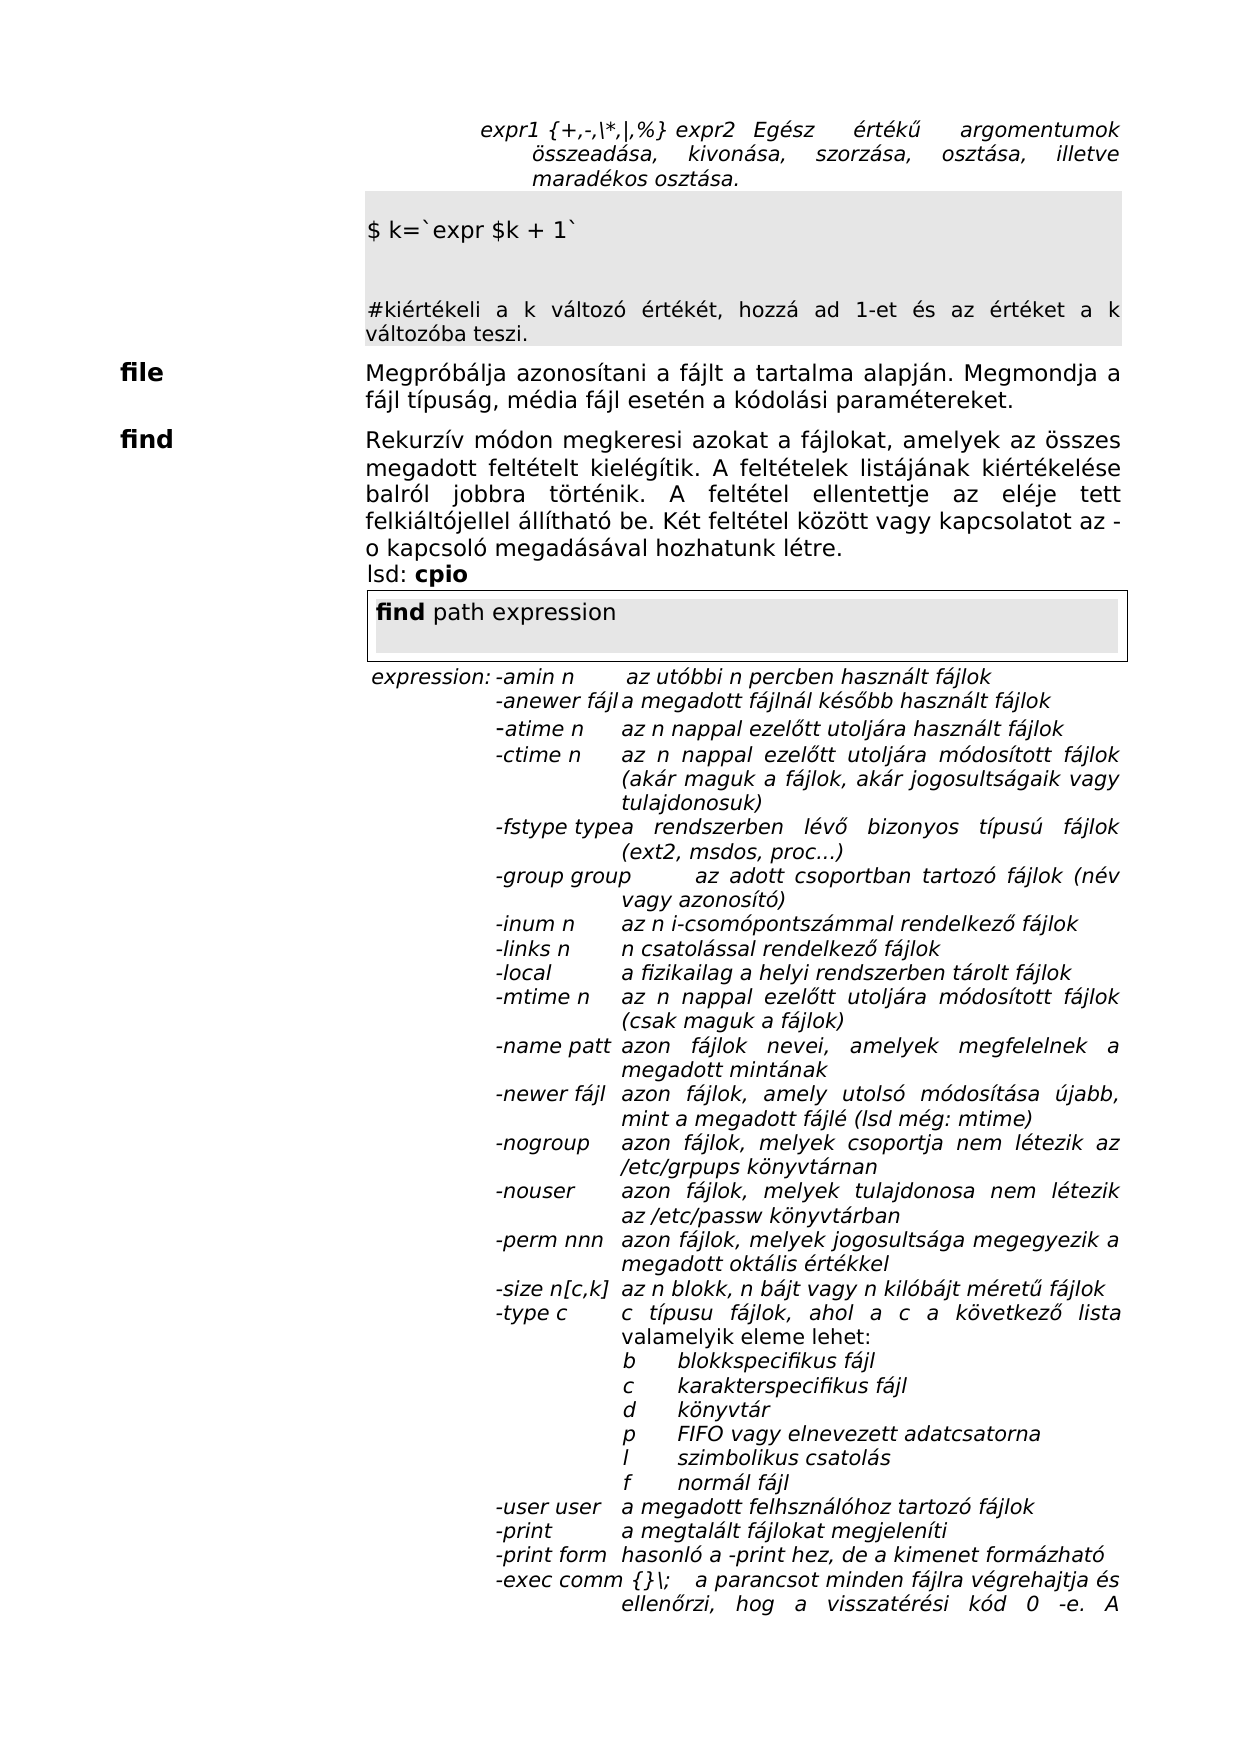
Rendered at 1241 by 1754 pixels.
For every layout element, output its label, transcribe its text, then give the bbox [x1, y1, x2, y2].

text -size n[c,k] az n blokk, n bájt vagy n kilóbájt méretű fájlok [495, 1277, 1122, 1301]
text -group group az adott csoportban tartozó fájlok (név vagy azonosító) [495, 864, 1122, 912]
text #kiértékeli a k változó értékét, hozzá ad 1-et és az értéket a k változóba teszi. [365, 298, 1122, 346]
text b blokkspecifikus fájl [623, 1349, 1122, 1374]
text -links n n csatolással rendelkező fájlok [495, 937, 1122, 961]
text -print a megtalált fájlokat megjeleníti [495, 1519, 1122, 1543]
text -exec comm {}\; a parancsot minden fájlra végrehajtja és ellenőrzi, hog a visszatérési kód 0 -e. A [495, 1568, 1122, 1616]
text -perm nnn azon fájlok, melyek jogosultsága megegyezik a megadott oktális értékkel [495, 1228, 1122, 1277]
text -ctime n az n nappal ezelőtt utoljára módosított fájlok (akár maguk a fájlok, akár jogosultságaik vagy tulajdonosuk) [495, 743, 1122, 815]
text -print form hasonló a -print hez, de a kimenet formázható [495, 1543, 1122, 1568]
text find Rekurzív módon megkeresi azokat a fájlokat, amelyek az összes megadott feltételt kielégítik. A feltételek listájának kiértékelése balról jobbra történik. A feltétel ellentettje az eléje tett felkiáltójellel állítható be. Két feltétel között vagy kapcsolatot az -o kapcsoló megadásával hozhatunk létre. [120, 426, 1122, 561]
text -atime n az n nappal ezelőtt utoljára használt fájlok [495, 713, 1122, 743]
text -nouser azon fájlok, melyek tulajdonosa nem létezik az /etc/passw könyvtárban [495, 1179, 1122, 1228]
text -name patt azon fájlok nevei, amelyek megfelelnek a megadott mintának [495, 1034, 1122, 1082]
text -newer fájl azon fájlok, amely utolsó módosítása újabb, mint a megadott fájlé (lsd még: mtime) [495, 1082, 1122, 1131]
text -mtime n az n nappal ezelőtt utoljára módosított fájlok (csak maguk a fájlok) [495, 985, 1122, 1034]
text l szimbolikus csatolás [623, 1446, 1122, 1471]
text $ k=`expr $k + 1` [365, 218, 1122, 244]
text d könyvtár [623, 1398, 1122, 1422]
text file Megpróbálja azonosítani a fájlt a tartalma alapján. Megmondja a fájl típuság, média fájl esetén a kódolási paramétereket. [120, 358, 1122, 414]
text p FIFO vagy elnevezett adatcsatorna [623, 1422, 1122, 1446]
text expr1 {+,-,\*,|,%} expr2 Egész értékű argomentumok összeadása, kivonása, szorzása, osztása, illetve maradékos osztása. [480, 118, 1122, 191]
text c karakterspecifikus fájl [623, 1374, 1122, 1398]
text expression: -amin n az utóbbi n percben használt fájlok [371, 665, 1122, 689]
text f normál fájl [623, 1471, 1122, 1495]
text find path expression [376, 599, 1118, 626]
text -user user a megadott felhsználóhoz tartozó fájlok [495, 1495, 1122, 1519]
text -anewer fájl a megadott fájlnál később használt fájlok [495, 689, 1122, 713]
text -fstype type a rendszerben lévő bizonyos típusú fájlok (ext2, msdos, proc...) [495, 815, 1122, 864]
text -local a fizikailag a helyi rendszerben tárolt fájlok [495, 961, 1122, 985]
text -type c c típusu fájlok, ahol a c a következő lista valamelyik eleme lehet: [495, 1301, 1122, 1349]
text lsd: cpio [365, 561, 1122, 588]
text -nogroup azon fájlok, melyek csoportja nem létezik az /etc/grpups könyvtárnan [495, 1131, 1122, 1179]
text -inum n az n i-csomópontszámmal rendelkező fájlok [495, 912, 1122, 937]
